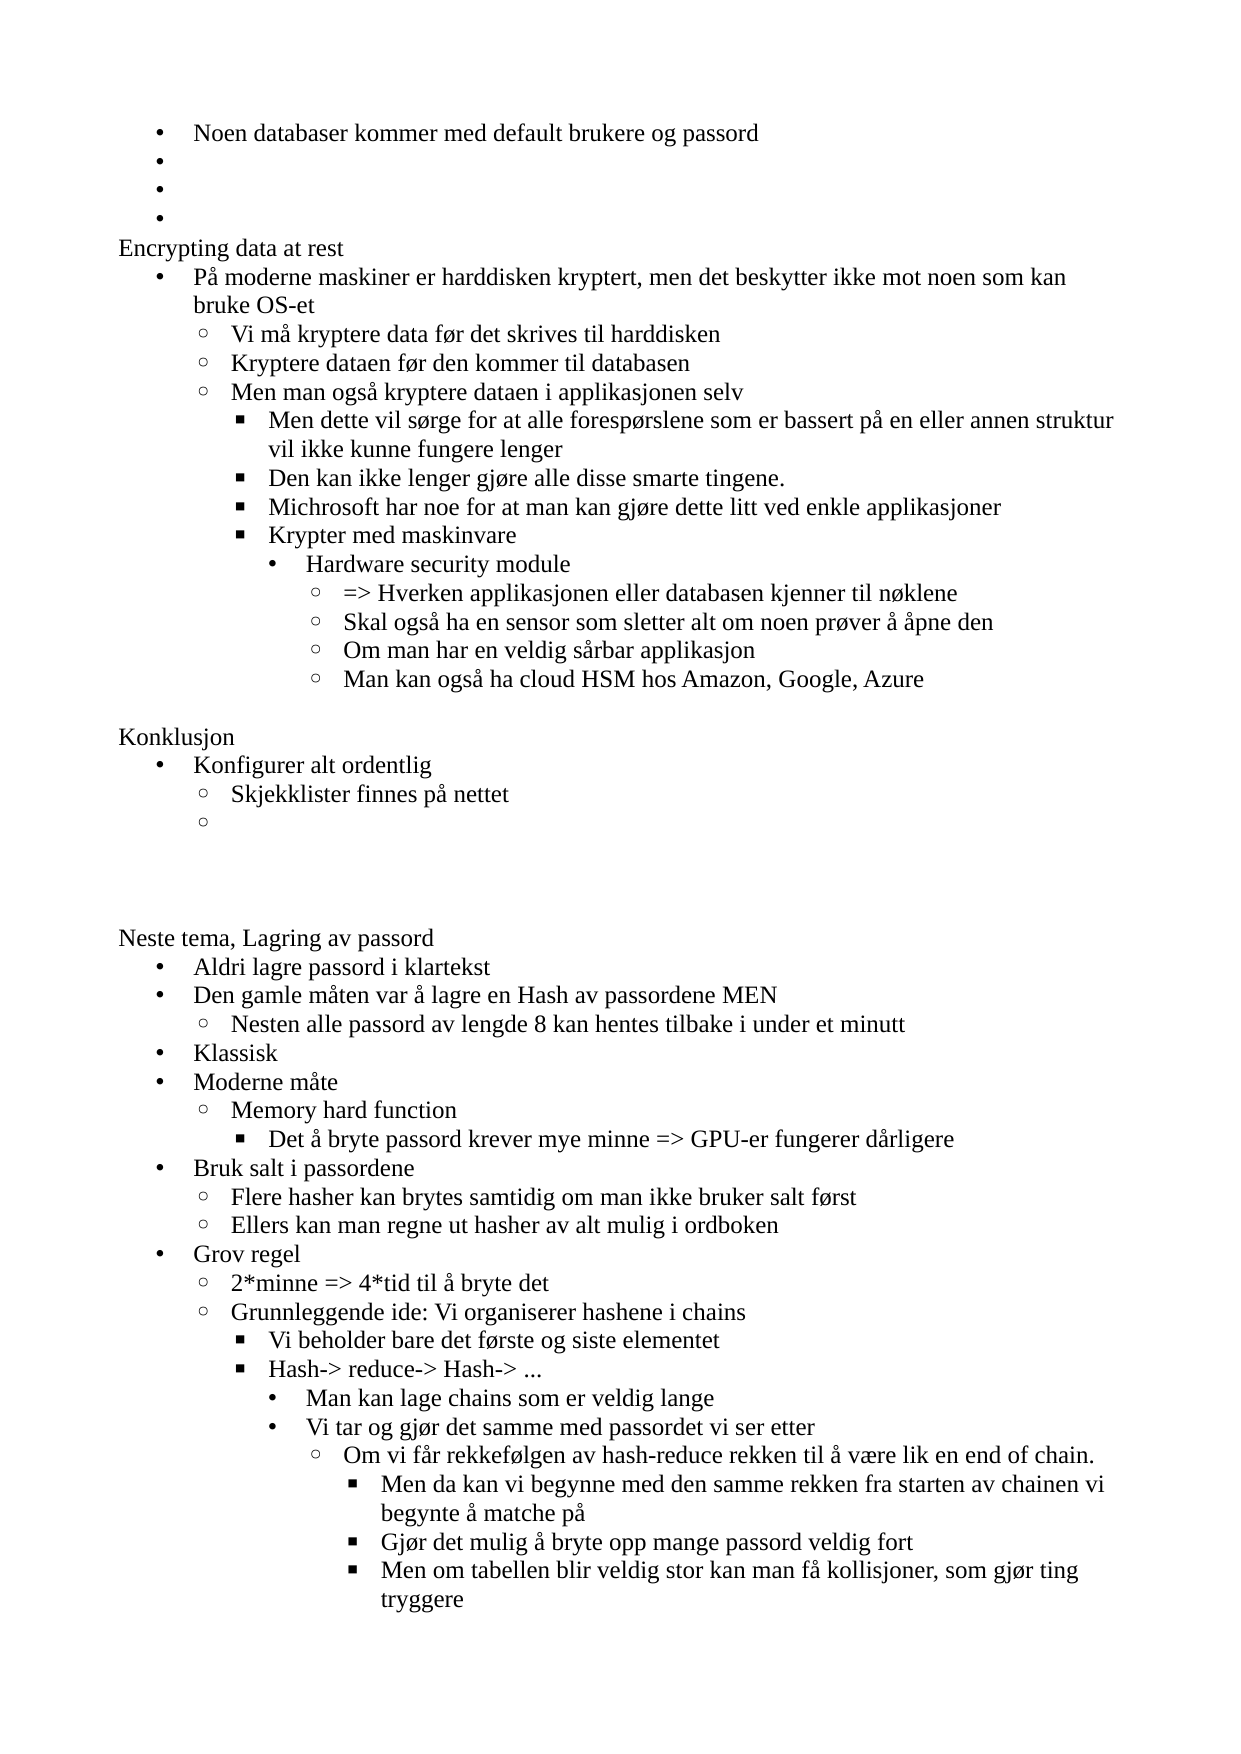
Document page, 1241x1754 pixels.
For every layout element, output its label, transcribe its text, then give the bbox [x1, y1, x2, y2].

list 2*minne => 4*tid til å bryte det [193, 1268, 1122, 1297]
list Vi tar og gjør det samme med passordet vi ser etter [268, 1412, 1122, 1441]
list Vi beholder bare det første og siste elementet [231, 1326, 1122, 1354]
list Aldri lagre passord i klartekst [156, 952, 1122, 981]
list Man kan også ha cloud HSM hos Amazon, Google, Azure [306, 664, 1122, 693]
list Gjør det mulig å bryte opp mange passord veldig fort [343, 1527, 1122, 1556]
text Neste tema, Lagring av passord [118, 923, 1122, 952]
list Nesten alle passord av lengde 8 kan hentes tilbake i under et minutt [193, 1009, 1122, 1038]
list Men dette vil sørge for at alle forespørslene som er bassert på en eller annen struktur vil ikke kunne fungere lenger [231, 406, 1122, 463]
list Den gamle måten var å lagre en Hash av passordene MEN [156, 981, 1122, 1009]
list Men om tabellen blir veldig stor kan man få kollisjoner, som gjør ting tryggere [343, 1556, 1122, 1613]
list Men man også kryptere dataen i applikasjonen selv [193, 377, 1122, 406]
list Men da kan vi begynne med den samme rekken fra starten av chainen vi begynte å matche på [343, 1469, 1122, 1527]
list Noen databaser kommer med default brukere og passord [156, 118, 1122, 147]
list Kryptere dataen før den kommer til databasen [193, 348, 1122, 377]
list Grunnleggende ide: Vi organiserer hashene i chains [193, 1297, 1122, 1326]
text Encrypting data at rest [118, 233, 1122, 262]
list Det å bryte passord krever mye minne => GPU-er fungerer dårligere [231, 1124, 1122, 1153]
list Krypter med maskinvare [231, 521, 1122, 549]
list Ellers kan man regne ut hasher av alt mulig i ordboken [193, 1211, 1122, 1239]
list Om vi får rekkefølgen av hash-reduce rekken til å være lik en end of chain. [306, 1441, 1122, 1469]
list Den kan ikke lenger gjøre alle disse smarte tingene. [231, 463, 1122, 492]
list Skal også ha en sensor som sletter alt om noen prøver å åpne den [306, 607, 1122, 636]
list Om man har en veldig sårbar applikasjon [306, 636, 1122, 664]
text Konklusjon [118, 722, 1122, 751]
list Michrosoft har noe for at man kan gjøre dette litt ved enkle applikasjoner [231, 492, 1122, 521]
list Klassisk [156, 1038, 1122, 1067]
list Konfigurer alt ordentlig [156, 751, 1122, 779]
list Hash-> reduce-> Hash-> ... [231, 1354, 1122, 1383]
list Memory hard function [193, 1096, 1122, 1124]
list Moderne måte [156, 1067, 1122, 1096]
list På moderne maskiner er harddisken kryptert, men det beskytter ikke mot noen som kan bruke OS-et [156, 262, 1122, 319]
list Man kan lage chains som er veldig lange [268, 1383, 1122, 1412]
list Grov regel [156, 1239, 1122, 1268]
list => Hverken applikasjonen eller databasen kjenner til nøklene [306, 578, 1122, 607]
list Vi må kryptere data før det skrives til harddisken [193, 319, 1122, 348]
list Skjekklister finnes på nettet [193, 779, 1122, 808]
list Hardware security module [268, 549, 1122, 578]
list Flere hasher kan brytes samtidig om man ikke bruker salt først [193, 1182, 1122, 1211]
list Bruk salt i passordene [156, 1153, 1122, 1182]
